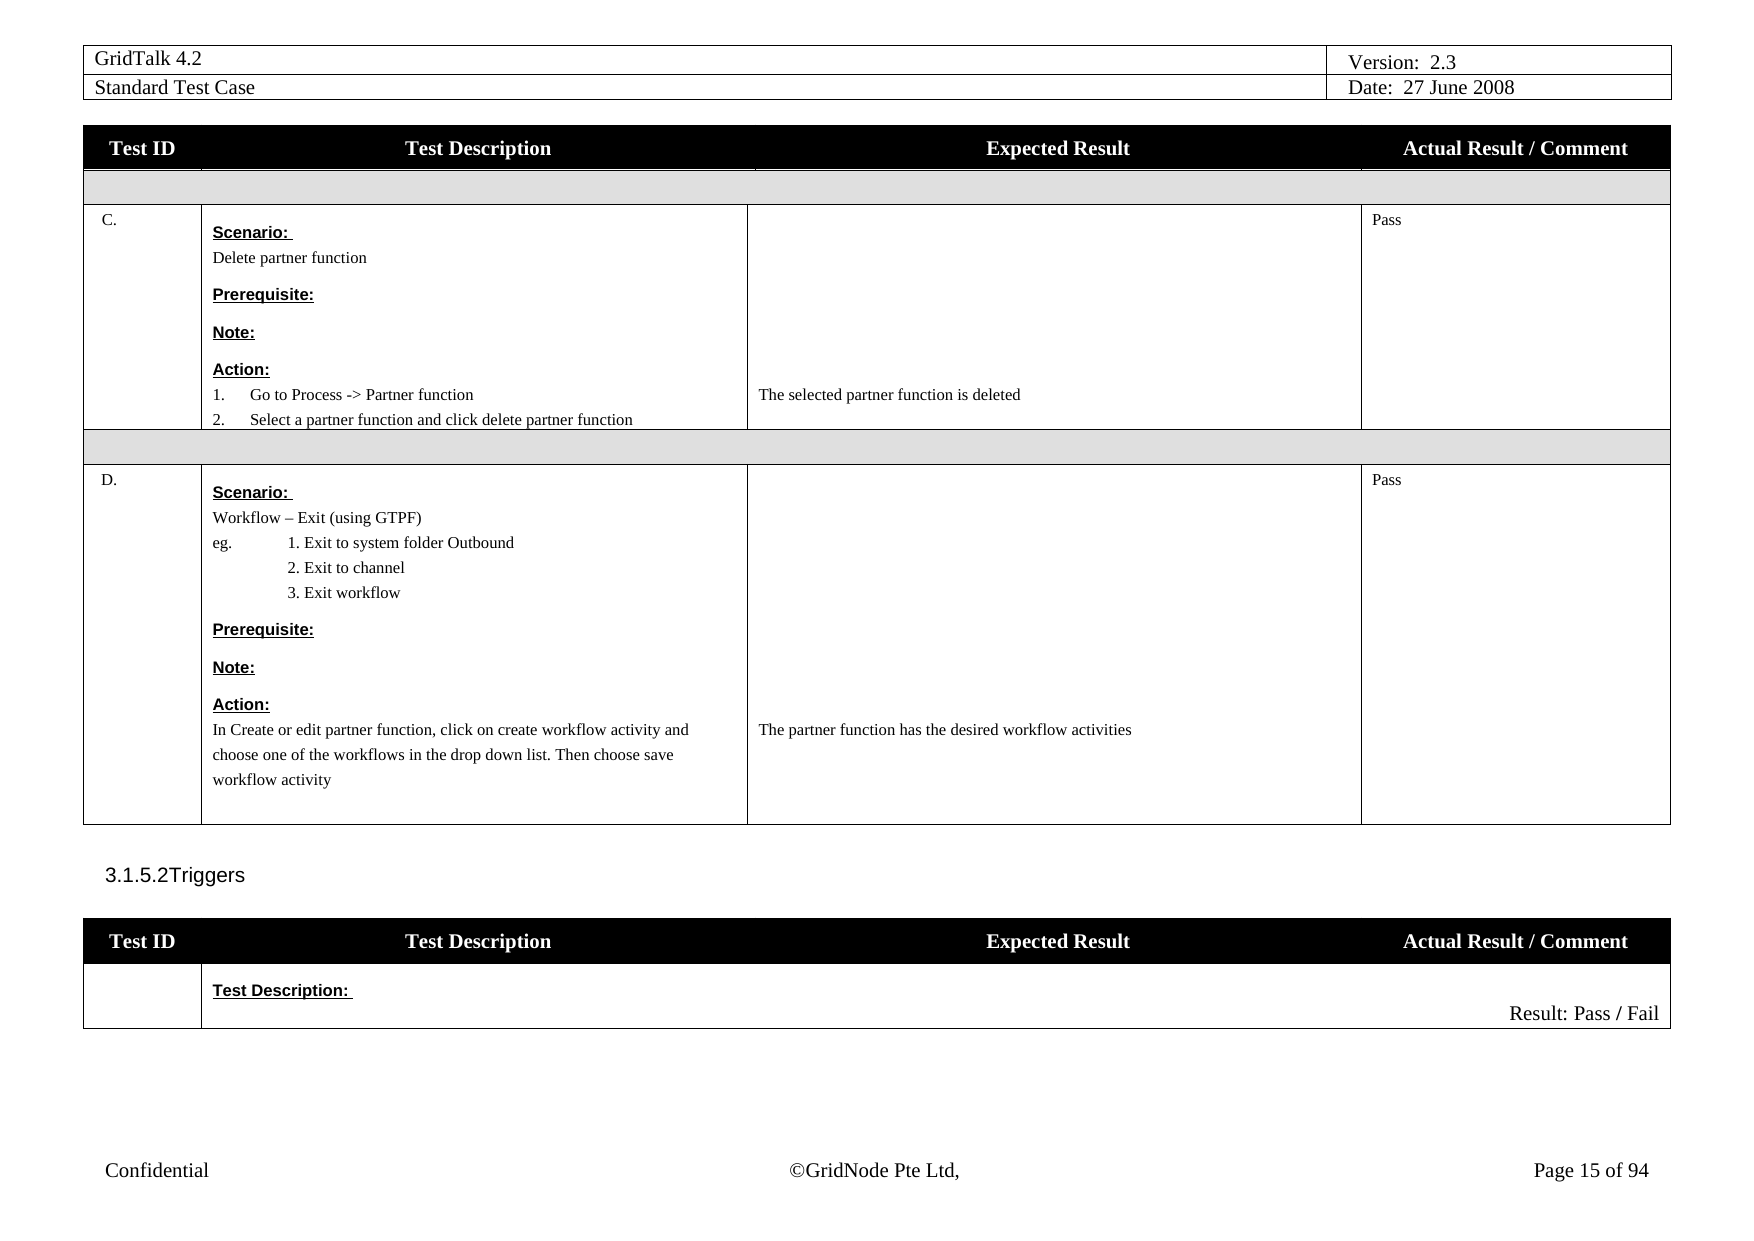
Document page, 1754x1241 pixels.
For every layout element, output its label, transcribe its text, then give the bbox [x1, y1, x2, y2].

table_header Expected Result [756, 918, 1361, 963]
table_cell [747, 171, 1361, 204]
table_cell [1361, 171, 1670, 204]
table_cell [84, 379, 201, 429]
table_cell [84, 205, 201, 379]
table_cell Go to Process -> Partner function Select a partner function and click delete partner function [202, 379, 747, 429]
table_cell The partner function has the desired workflow activities [748, 714, 1361, 789]
table_cell [84, 465, 201, 714]
table_cell [748, 465, 1361, 714]
table_cell [201, 430, 747, 464]
table_cell [748, 205, 1361, 379]
table_cell Pass [1362, 205, 1670, 379]
table_cell The selected partner function is deleted [748, 379, 1361, 429]
table_header Test Description [202, 125, 755, 169]
table_header Test Description [202, 918, 755, 963]
table_header Test ID [84, 125, 201, 169]
table_header Test ID [84, 918, 201, 963]
table_cell [1362, 714, 1670, 789]
table_header Actual Result / Comment [1362, 125, 1670, 169]
table_cell [84, 964, 201, 1028]
table_cell [84, 430, 201, 464]
table_cell [84, 714, 201, 789]
table_header Expected Result [756, 125, 1361, 169]
table_cell [201, 171, 747, 204]
table_cell [1361, 430, 1670, 464]
subtitle Triggers [105, 861, 1649, 886]
table_cell [84, 171, 201, 204]
table_cell [1362, 789, 1670, 824]
table_header Actual Result / Comment [1362, 918, 1670, 963]
table_cell In Create or edit partner function, click on create workflow activity and choose one of the workflows in the drop down list. Then choose save workflow activity [202, 714, 747, 789]
table_cell [747, 430, 1361, 464]
table_cell Scenario: Workflow – Exit (using GTPF) eg. 1. Exit to system folder Outbound 2. Exit to channel 3. Exit workflow Prerequisite: Note: Action: [202, 465, 747, 714]
table_cell Scenario: Delete partner function Prerequisite: Note: Action: [202, 205, 747, 379]
table_cell Test Description: Result: Pass / Fail [202, 964, 1670, 1028]
table_cell Pass [1362, 465, 1670, 714]
table_cell [1362, 379, 1670, 429]
table_cell [748, 789, 1361, 824]
table_cell [84, 789, 201, 824]
table_cell [202, 789, 747, 824]
